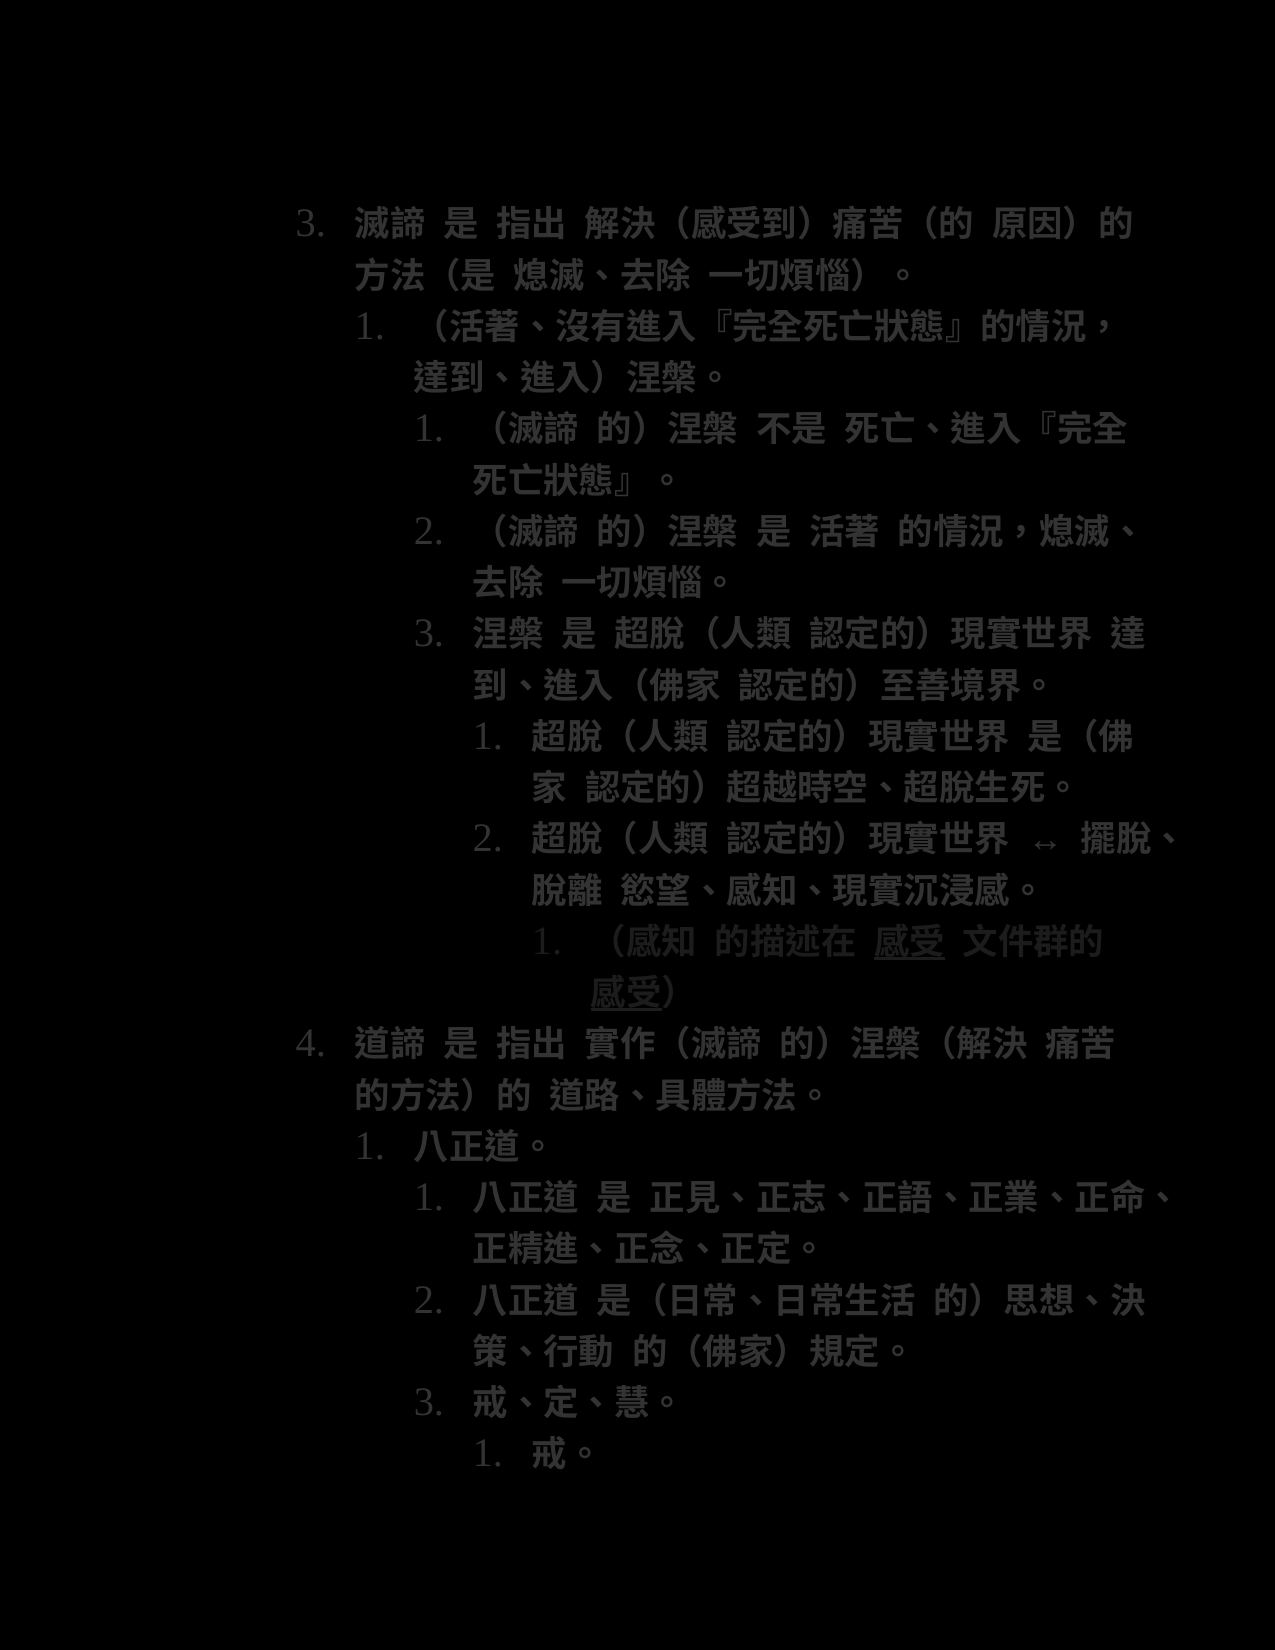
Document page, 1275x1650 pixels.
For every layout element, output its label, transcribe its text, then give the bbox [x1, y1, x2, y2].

list 八正道 是（日常、日常生活 的）思想、決策、行動 的（佛家）規定。 [413, 1272, 1157, 1374]
list 戒、定、慧。 [413, 1374, 1157, 1426]
list 道諦 是 指出 實作（滅諦 的）涅槃（解決 痛苦 的方法）的 道路、具體方法。 [295, 1016, 1157, 1118]
list 八正道。 [354, 1118, 1157, 1169]
list 超脫（人類 認定的）現實世界 是（佛家 認定的）超越時空、超脫生死。 [472, 708, 1157, 811]
list 戒。 [472, 1426, 1157, 1477]
list 涅槃 是 超脫（人類 認定的）現實世界 達到、進入（佛家 認定的）至善境界。 [413, 606, 1157, 708]
list 滅諦 是 指出 解決（感受到）痛苦（的 原因）的 方法（是 熄滅、去除 一切煩惱）。 [295, 196, 1157, 298]
list 超脫（人類 認定的）現實世界 ↔ 擺脫、脫離 慾望、感知、現實沉浸感。 [472, 811, 1157, 913]
list （感知 的描述在 感受 文件群的 感受） [532, 913, 1157, 1016]
list （滅諦 的）涅槃 是 活著 的情況，熄滅、去除 一切煩惱。 [413, 503, 1157, 606]
list （活著、沒有進入『完全死亡狀態』的情況，達到、進入）涅槃。 [354, 298, 1157, 401]
list 八正道 是 正見、正志、正語、正業、正命、正精進、正念、正定。 [413, 1169, 1157, 1272]
list （滅諦 的）涅槃 不是 死亡、進入『完全死亡狀態』。 [413, 401, 1157, 503]
